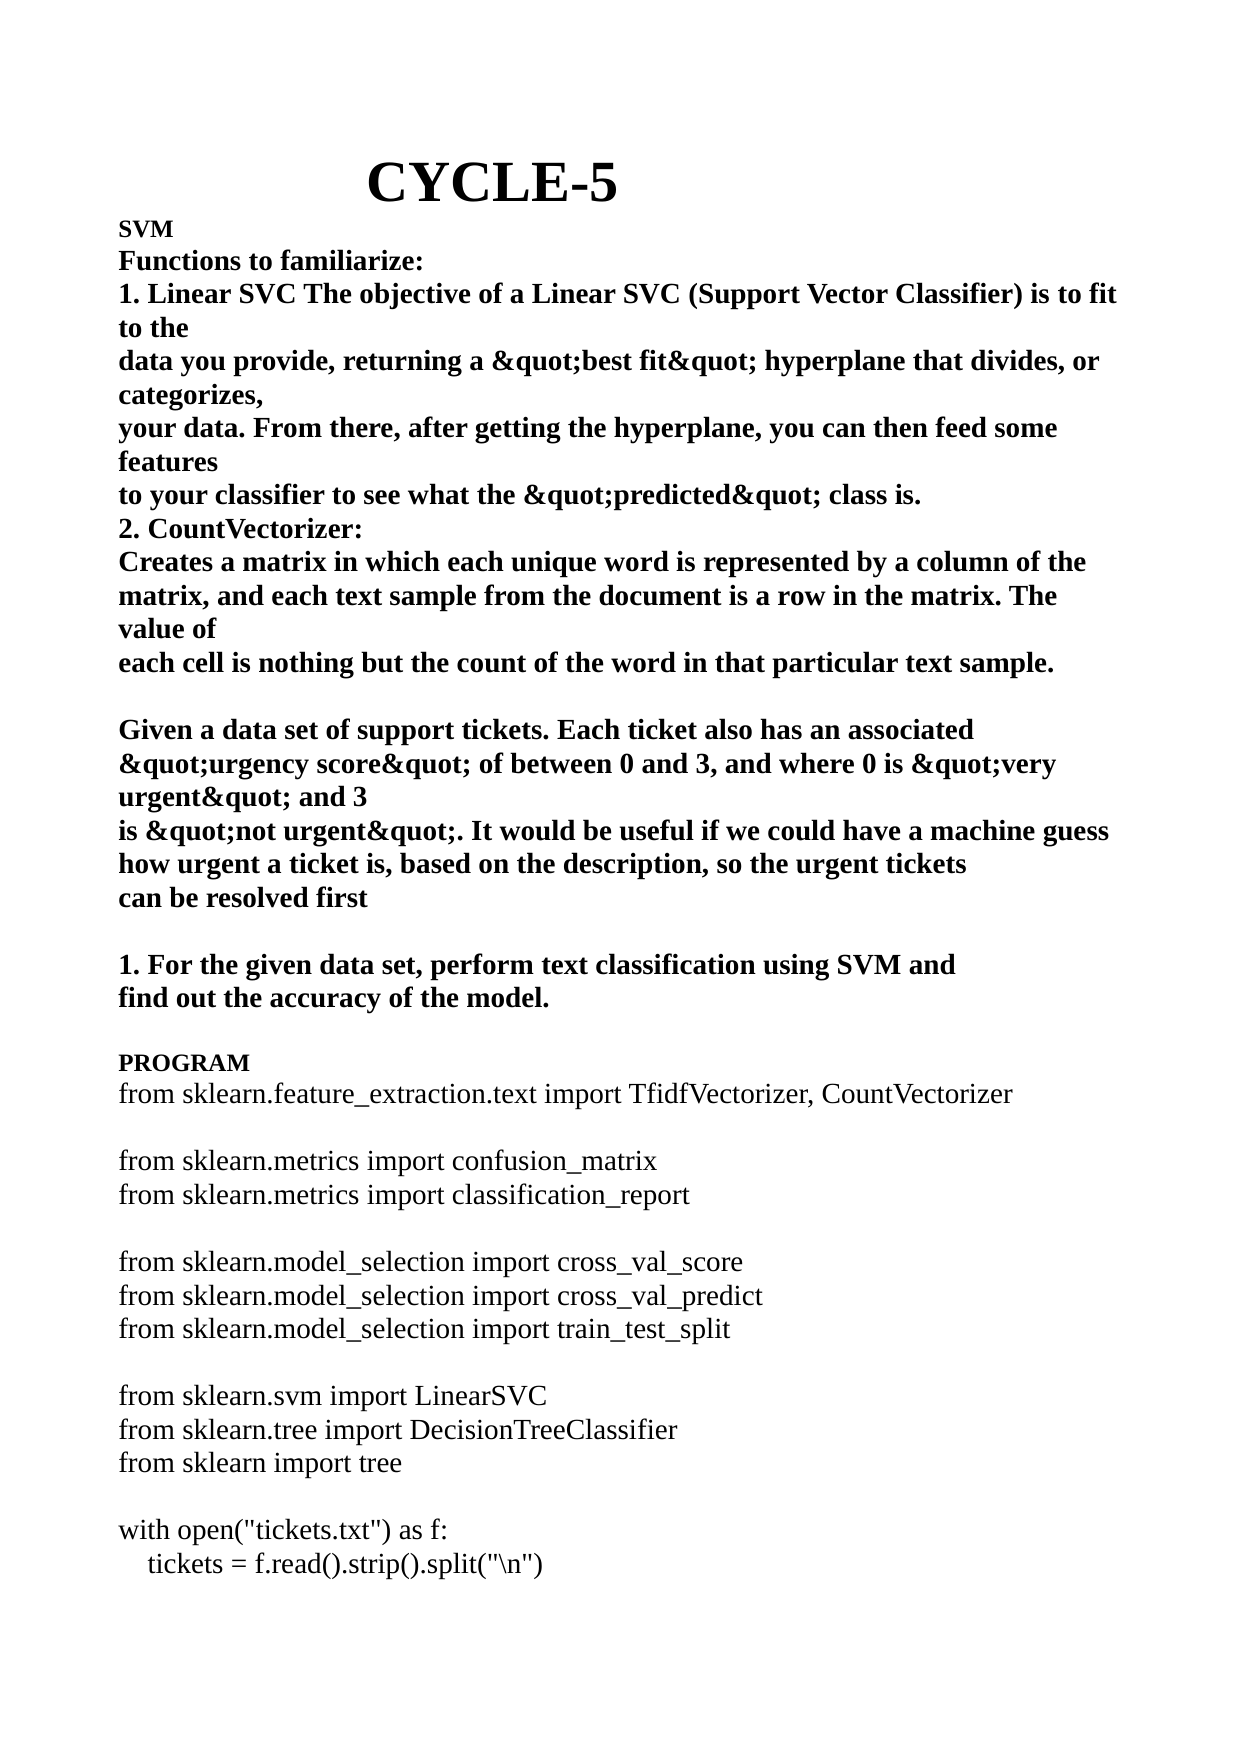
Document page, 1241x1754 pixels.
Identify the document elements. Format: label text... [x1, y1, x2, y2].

text find out the accuracy of the model. [118, 981, 1122, 1014]
text from sklearn import tree [118, 1445, 1122, 1479]
text from sklearn.tree import DecisionTreeClassifier [118, 1412, 1122, 1445]
text is &quot;not urgent&quot;. It would be useful if we could have a machine guess [118, 813, 1122, 846]
text CYCLE-5 [118, 147, 1122, 214]
text from sklearn.metrics import classification_report [118, 1177, 1122, 1211]
text PROGRAM [118, 1048, 1122, 1076]
text 1. For the given data set, perform text classification using SVM and [118, 947, 1122, 981]
text how urgent a ticket is, based on the description, so the urgent tickets [118, 846, 1122, 880]
text from sklearn.feature_extraction.text import TfidfVectorizer, CountVectorizer [118, 1076, 1122, 1110]
text from sklearn.model_selection import cross_val_score [118, 1244, 1122, 1278]
text to your classifier to see what the &quot;predicted&quot; class is. [118, 477, 1122, 511]
text from sklearn.model_selection import cross_val_predict [118, 1278, 1122, 1311]
text matrix, and each text sample from the document is a row in the matrix. The value of [118, 578, 1122, 645]
text from sklearn.svm import LinearSVC [118, 1378, 1122, 1412]
text tickets = f.read().strip().split("\n") [118, 1546, 1122, 1579]
text data you provide, returning a &quot;best fit&quot; hyperplane that divides, or categorizes, [118, 343, 1122, 410]
text SVM [118, 214, 1122, 243]
text from sklearn.model_selection import train_test_split [118, 1311, 1122, 1345]
text 2. CountVectorizer: [118, 511, 1122, 544]
text your data. From there, after getting the hyperplane, you can then feed some features [118, 410, 1122, 477]
text Creates a matrix in which each unique word is represented by a column of the [118, 544, 1122, 578]
text &quot;urgency score&quot; of between 0 and 3, and where 0 is &quot;very urgent&quot; and 3 [118, 746, 1122, 813]
text 1. Linear SVC The objective of a Linear SVC (Support Vector Classifier) is to fit to the [118, 276, 1122, 343]
text can be resolved first [118, 880, 1122, 913]
text from sklearn.metrics import confusion_matrix [118, 1143, 1122, 1177]
text Functions to familiarize: [118, 243, 1122, 276]
text Given a data set of support tickets. Each ticket also has an associated [118, 712, 1122, 746]
text each cell is nothing but the count of the word in that particular text sample. [118, 645, 1122, 679]
text with open("tickets.txt") as f: [118, 1512, 1122, 1546]
